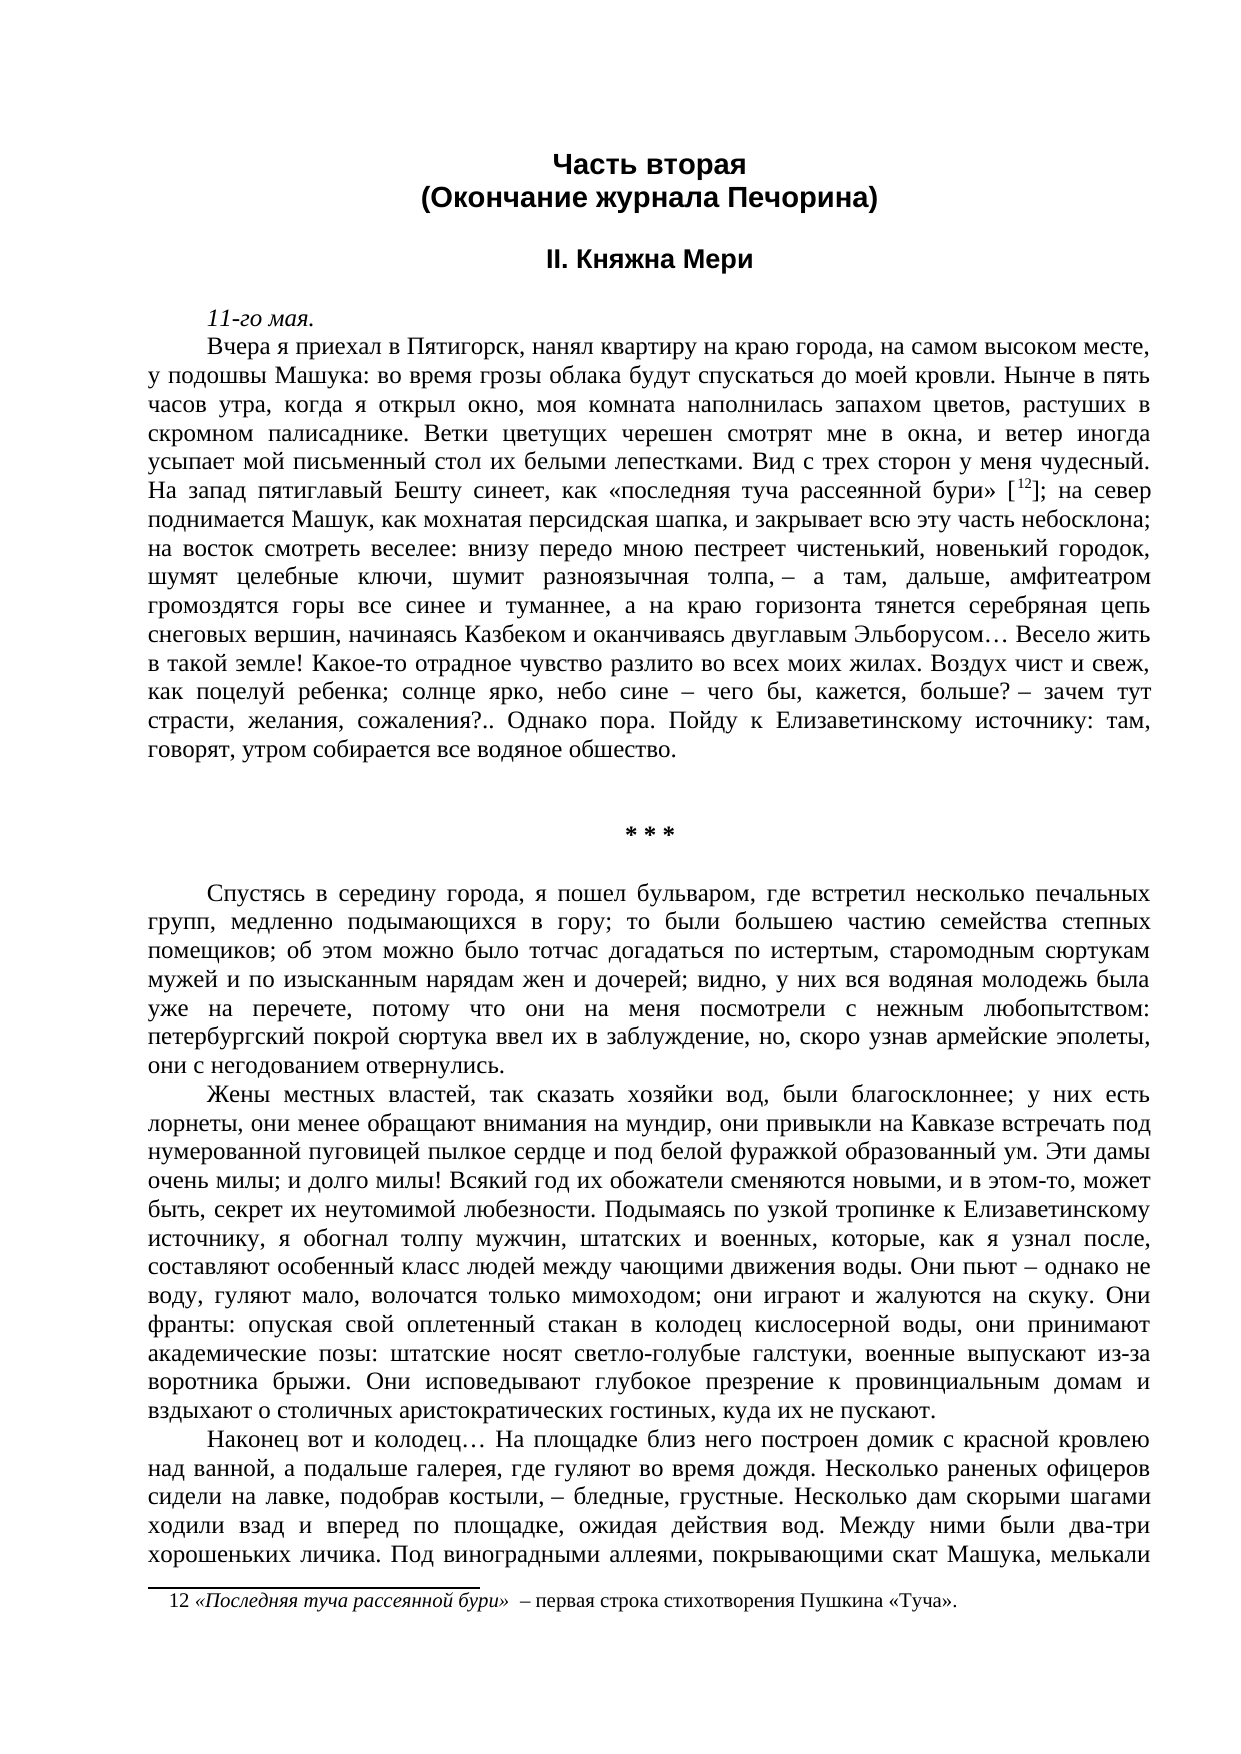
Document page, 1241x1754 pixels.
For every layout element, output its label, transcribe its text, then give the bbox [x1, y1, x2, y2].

text Спустясь в середину города, я пошел бульваром, где встретил несколько печальных групп, медленно подымающихся в гору; то были большею частию семейства степных помещиков; об этом можно было тотчас догадаться по истертым, старомодным сюртукам мужей и по изысканным нарядам жен и дочерей; видно, у них вся водяная молодежь была уже на перечете, потому что они на меня посмотрели с нежным любопытством: петербургский покрой сюртука ввел их в заблуждение, но, скоро узнав армейские эполеты, они с негодованием отвернулись. [148, 878, 1152, 1079]
text Наконец вот и колодец… На площадке близ него построен домик с красной кровлею над ванной, а подальше галерея, где гуляют во время дождя. Несколько раненых офицеров сидели на лавке, подобрав костыли, – бледные, грустные. Несколько дам скорыми шагами ходили взад и вперед по площадке, ожидая действия вод. Между ними были два-три хорошеньких личика. Под виноградными аллеями, покрывающими скат Машука, мелькали [148, 1424, 1152, 1568]
subtitle Часть вторая [148, 147, 1152, 180]
text 11-го мая. [148, 303, 1152, 331]
text Вчера я приехал в Пятигорск, нанял квартиру на краю города, на самом высоком месте, у подошвы Машука: во время грозы облака будут спускаться до моей кровли. Нынче в пять часов утра, когда я открыл окно, моя комната наполнилась запахом цветов, растуших в скромном палисаднике. Ветки цветущих черешен смотрят мне в окна, и ветер иногда усыпает мой письменный стол их белыми лепестками. Вид с трех сторон у меня чудесный. На запад пятиглавый Бешту синеет, как «последняя туча рассеянной бури» []; на север поднимается Машук, как мохнатая персидская шапка, и закрывает всю эту часть небосклона; на восток смотреть веселее: внизу передо мною пестреет чистенький, новенький городок, шумят целебные ключи, шумит разноязычная толпа, – а там, дальше, амфитеатром громоздятся горы все синее и туманнее, а на краю горизонта тянется серебряная цепь снеговых вершин, начинаясь Казбеком и оканчиваясь двуглавым Эльборусом… Весело жить в такой земле! Какое-то отрадное чувство разлито во всех моих жилах. Воздух чист и свеж, как поцелуй ребенка; солнце ярко, небо сине – чего бы, кажется, больше? – зачем тут страсти, желания, сожаления?.. Однако пора. Пойду к Елизаветинскому источнику: там, говорят, утром собирается все водяное обшество. [148, 331, 1152, 763]
subtitle * * * [148, 820, 1152, 849]
text «Последняя туча рассеянной бури» – первая строка стихотворения Пушкина «Туча». [148, 1588, 1152, 1612]
subtitle (Окончание журнала Печорина) [148, 180, 1152, 214]
subtitle II. Княжна Мери [148, 243, 1152, 274]
text Жены местных властей, так сказать хозяйки вод, были благосклоннее; у них есть лорнеты, они менее обращают внимания на мундир, они привыкли на Кавказе встречать под нумерованной пуговицей пылкое сердце и под белой фуражкой образованный ум. Эти дамы очень милы; и долго милы! Всякий год их обожатели сменяются новыми, и в этом-то, может быть, секрет их неутомимой любезности. Подымаясь по узкой тропинке к Елизаветинскому источнику, я обогнал толпу мужчин, штатских и военных, которые, как я узнал после, составляют особенный класс людей между чающими движения воды. Они пьют – однако не воду, гуляют мало, волочатся только мимоходом; они играют и жалуются на скуку. Они франты: опуская свой оплетенный стакан в колодец кислосерной воды, они принимают академические позы: штатские носят светло-голубые галстуки, военные выпускают из-за воротника брыжи. Они исповедывают глубокое презрение к провинциальным домам и вздыхают о столичных аристократических гостиных, куда их не пускают. [148, 1079, 1152, 1424]
